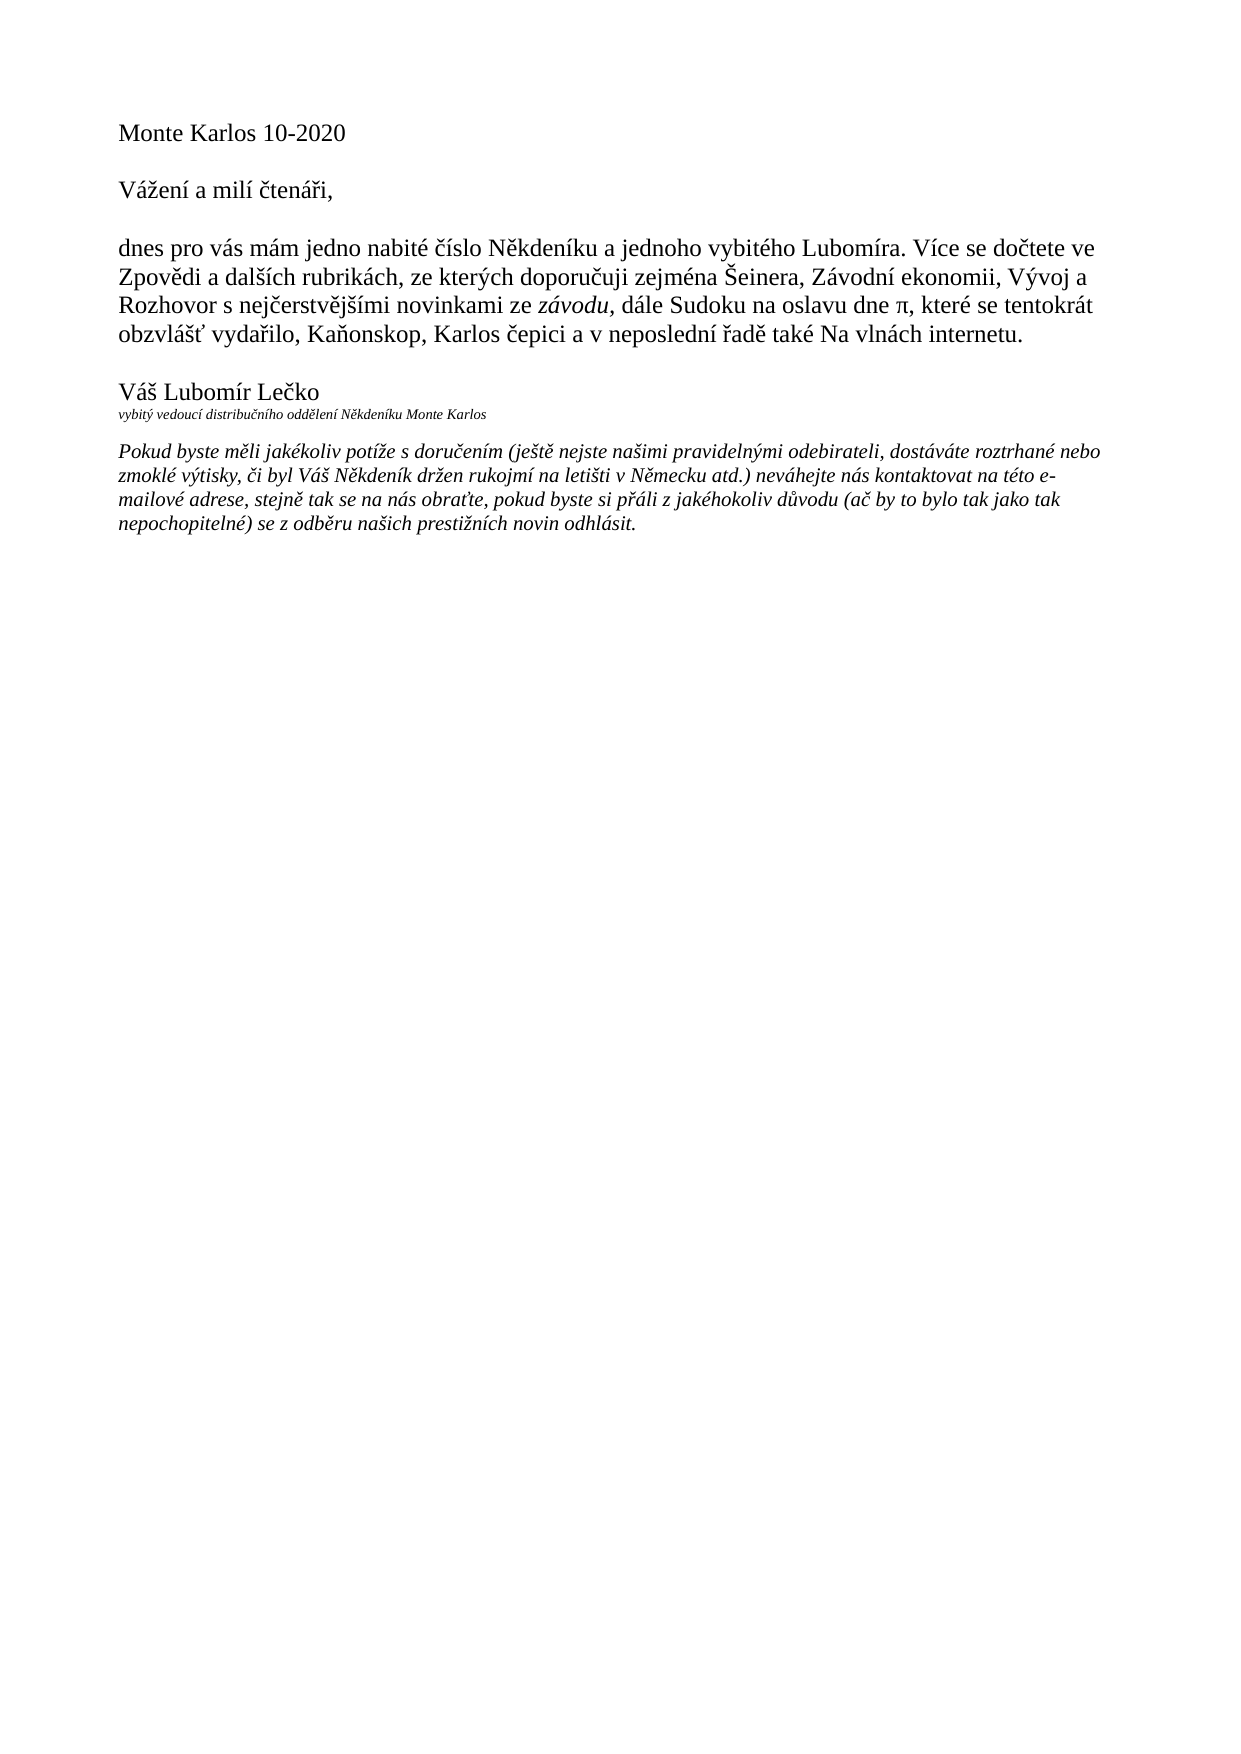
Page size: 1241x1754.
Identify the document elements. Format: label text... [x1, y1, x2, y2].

text Pokud byste měli jakékoliv potíže s doručením (ještě nejste našimi pravidelnými odebirateli, dostáváte roztrhané nebo zmoklé výtisky, či byl Váš Někdeník držen rukojmí na letišti v Německu atd.) neváhejte nás kontaktovat na této e-mailové adrese, stejně tak se na nás obraťte, pokud byste si přáli z jakéhokoliv důvodu (ač by to bylo tak jako tak nepochopitelné) se z odběru našich prestižních novin odhlásit. [118, 439, 1122, 535]
text Monte Karlos 10-2020 [118, 118, 1122, 147]
text vybitý vedoucí distribučního oddělení Někdeníku Monte Karlos [118, 406, 1122, 422]
text dnes pro vás mám jedno nabité číslo Někdeníku a jednoho vybitého Lubomíra. Více se dočtete ve Zpovědi a dalších rubrikách, ze kterých doporučuji zejména Šeinera, Závodní ekonomii, Vývoj a Rozhovor s nejčerstvějšími novinkami ze závodu, dále Sudoku na oslavu dne π, které se tentokrát obzvlášť vydařilo, Kaňonskop, Karlos čepici a v neposlední řadě také Na vlnách internetu. [118, 233, 1122, 348]
text Vážení a milí čtenáři, [118, 176, 1122, 204]
text Váš Lubomír Lečko [118, 377, 1122, 406]
